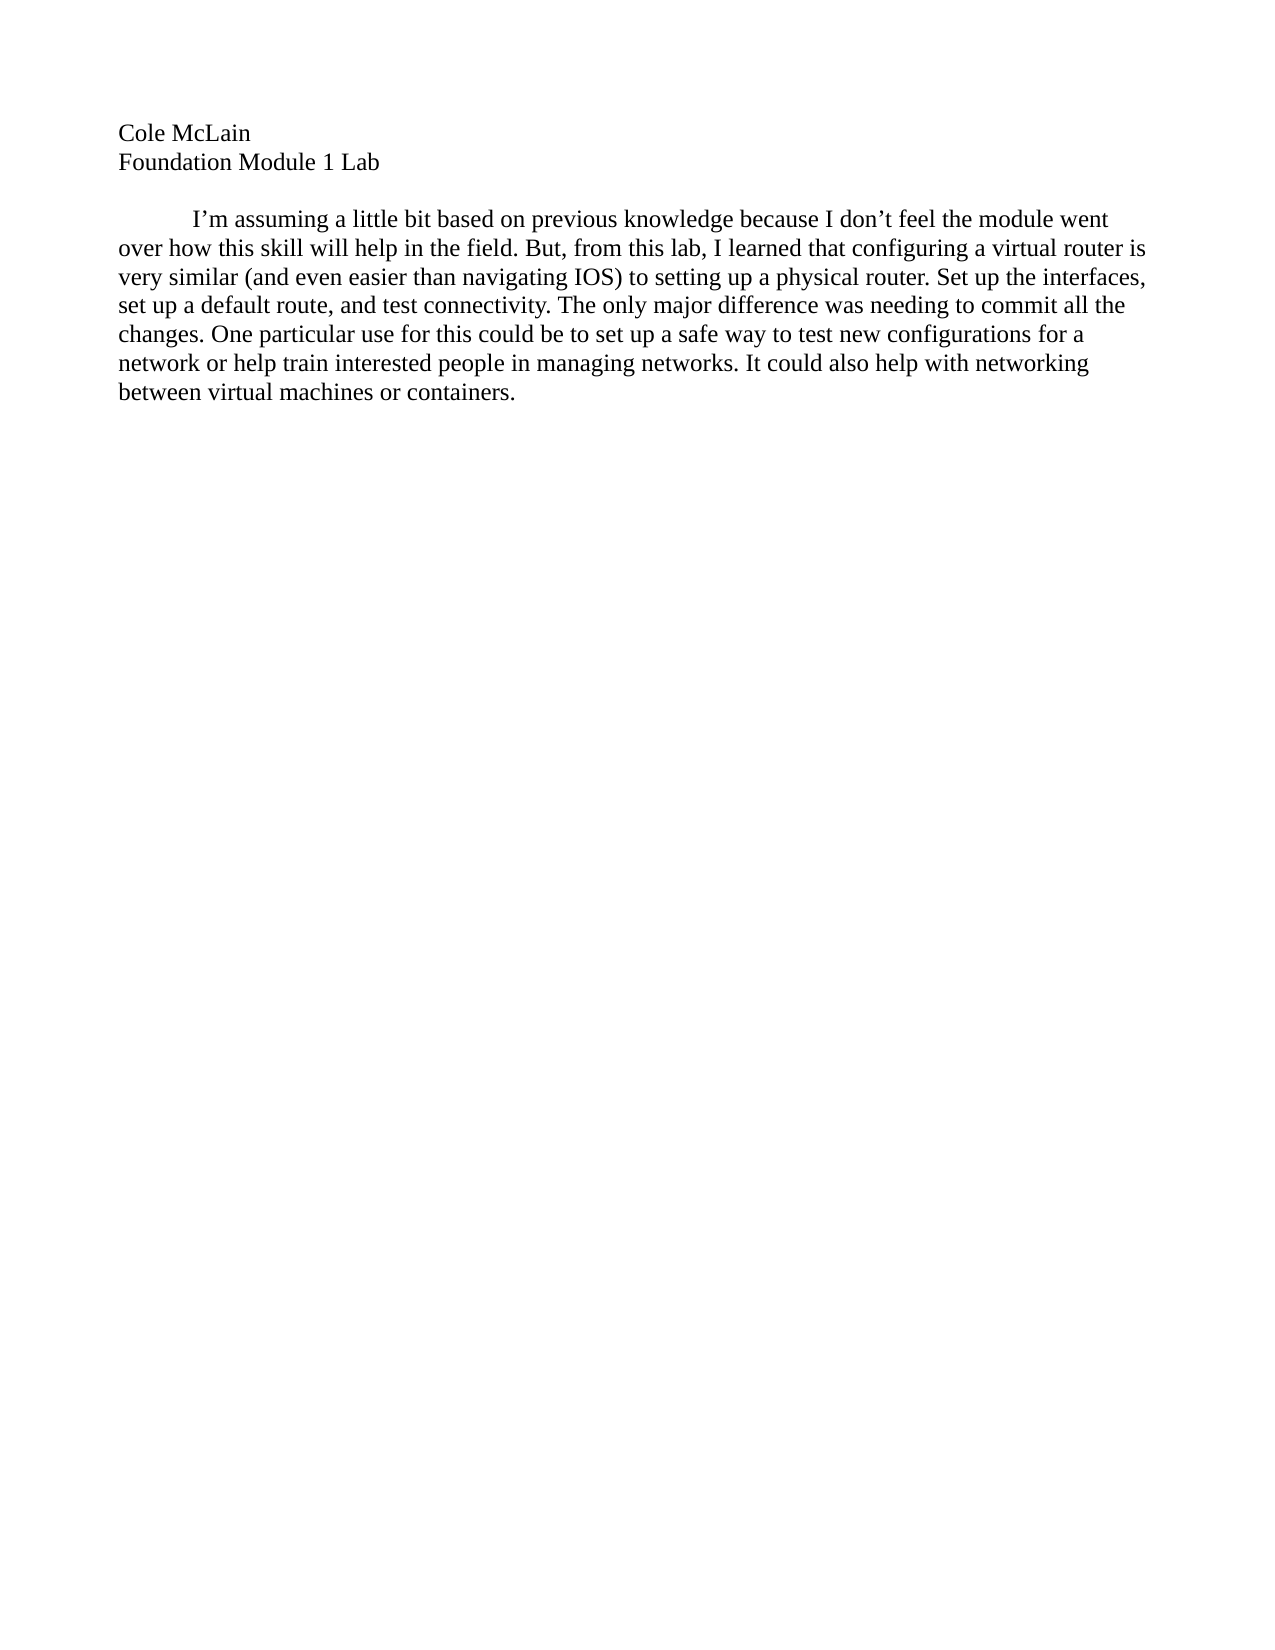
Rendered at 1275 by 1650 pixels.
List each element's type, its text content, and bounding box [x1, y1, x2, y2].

text I’m assuming a little bit based on previous knowledge because I don’t feel the module went over how this skill will help in the field. But, from this lab, I learned that configuring a virtual router is very similar (and even easier than navigating IOS) to setting up a physical router. Set up the interfaces, set up a default route, and test connectivity. The only major difference was needing to commit all the changes. One particular use for this could be to set up a safe way to test new configurations for a network or help train interested people in managing networks. It could also help with networking between virtual machines or containers. [118, 204, 1157, 406]
text Foundation Module 1 Lab [118, 147, 1157, 176]
text Cole McLain [118, 118, 1157, 147]
